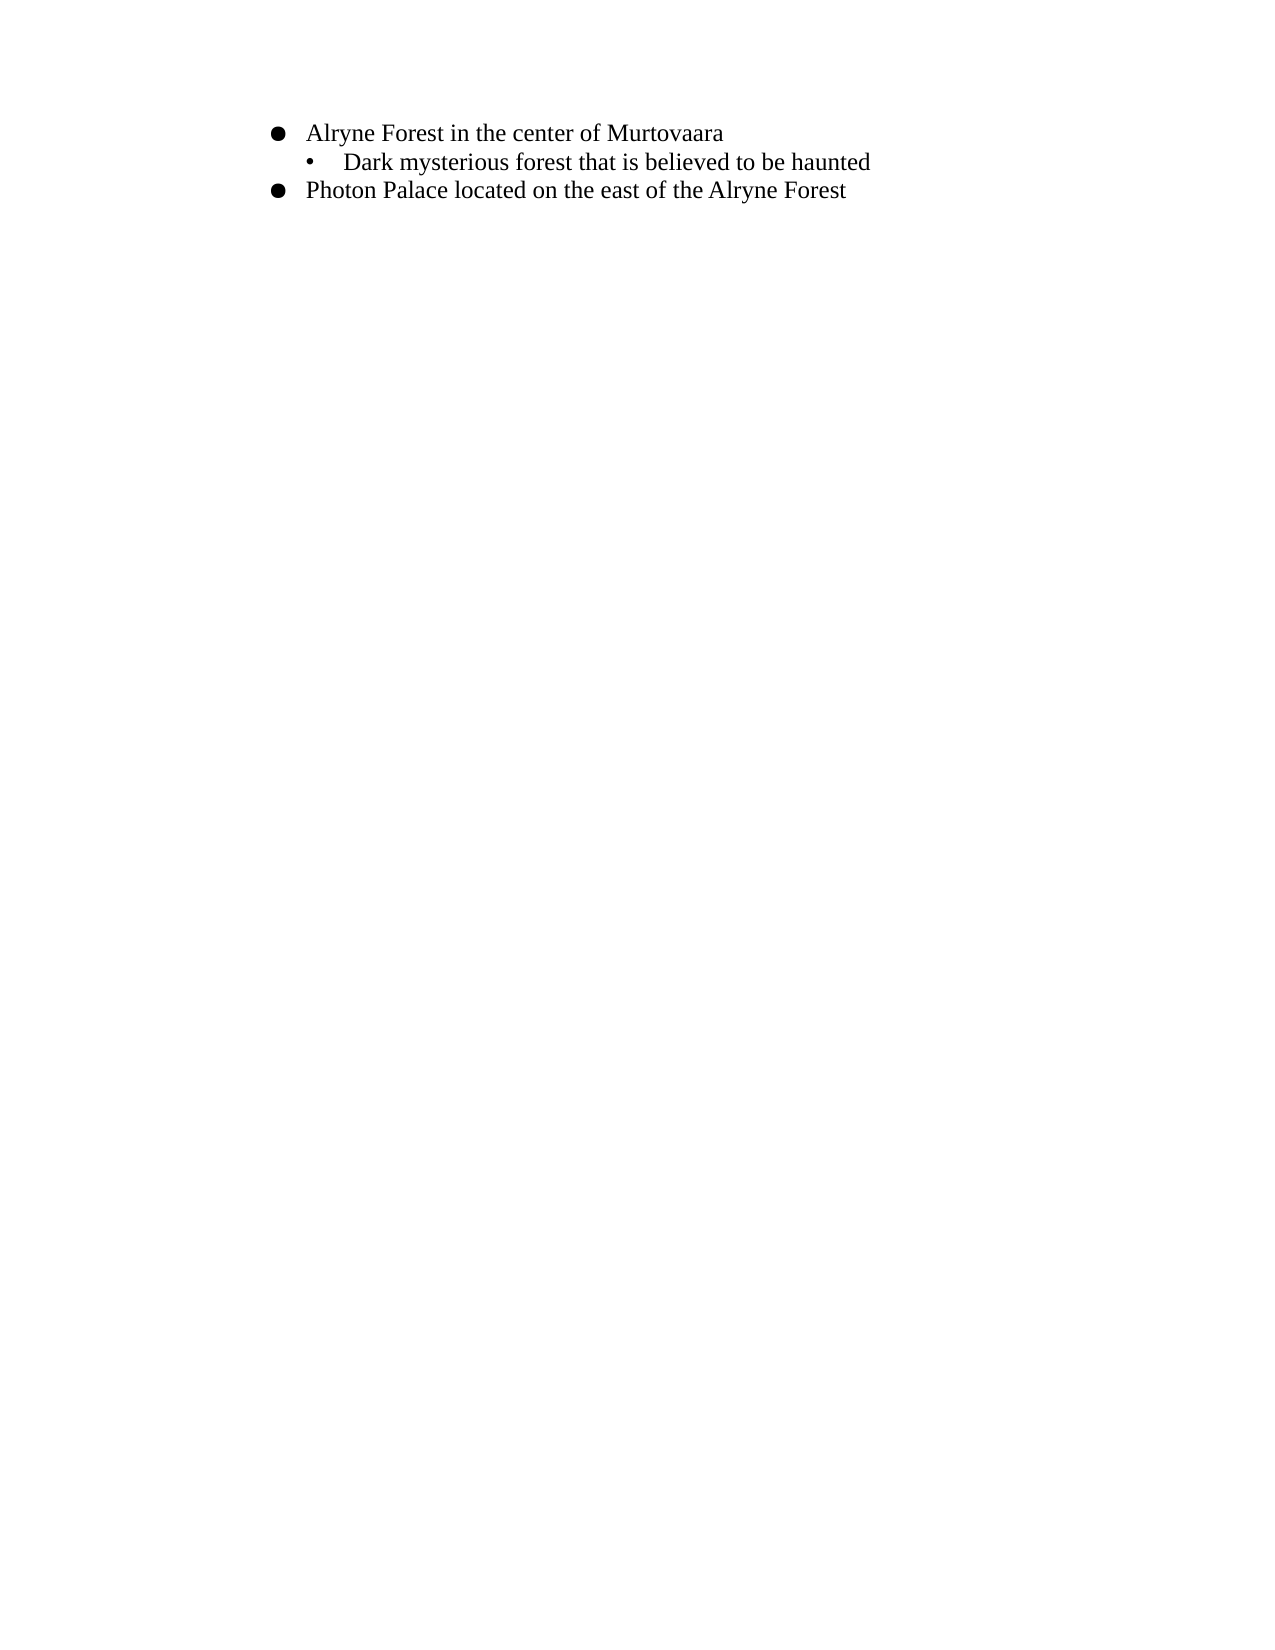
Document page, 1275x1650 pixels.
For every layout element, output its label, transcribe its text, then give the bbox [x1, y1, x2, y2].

list Photon Palace located on the east of the Alryne Forest [268, 176, 1157, 204]
list Dark mysterious forest that is believed to be haunted [306, 147, 1157, 176]
list Alryne Forest in the center of Murtovaara [268, 118, 1157, 147]
